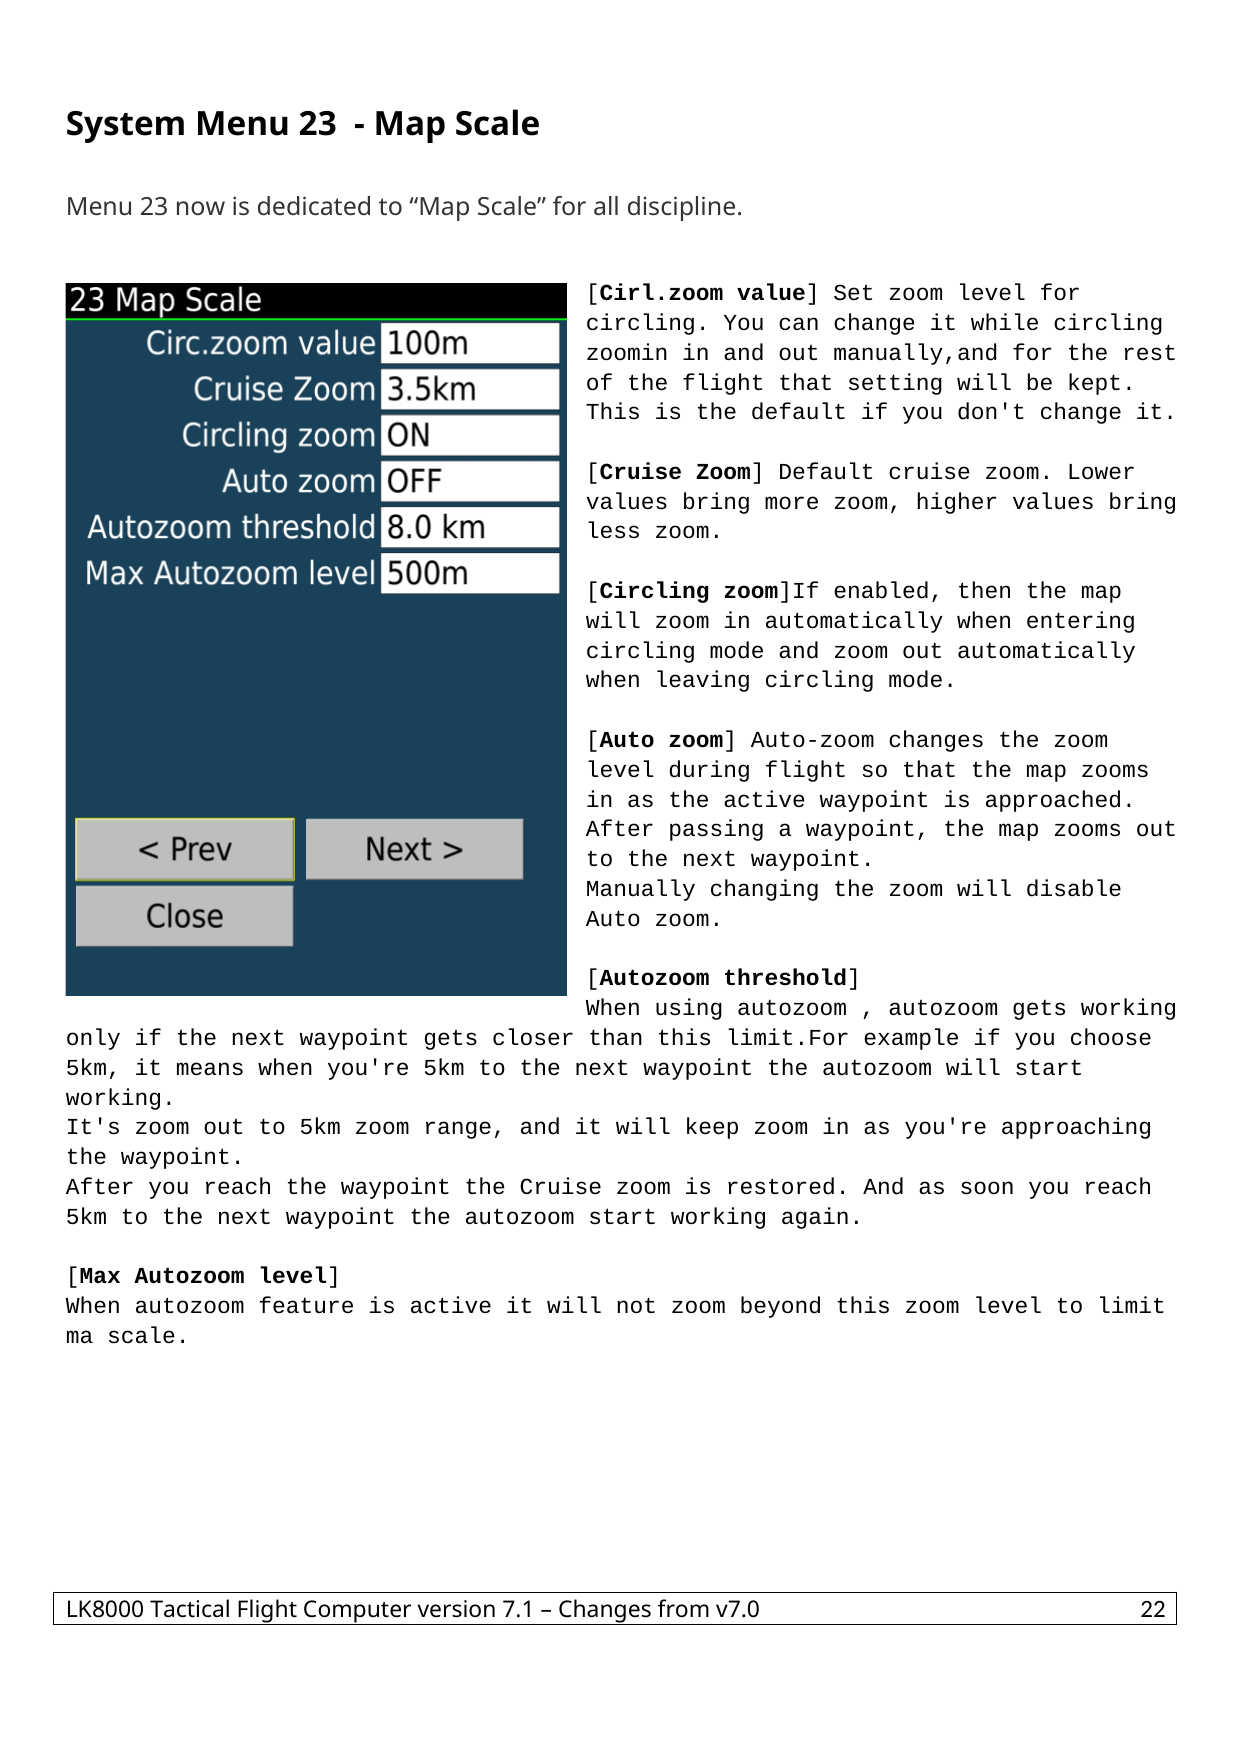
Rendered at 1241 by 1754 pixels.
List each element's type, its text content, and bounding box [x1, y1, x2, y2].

text [Auto zoom] Auto-zoom changes the zoom level during flight so that the map zooms in as the active waypoint is approached. [567, 728, 1181, 814]
text It's zoom out to 5km zoom range, and it will keep zoom in as you're approaching the waypoint. [66, 1116, 1181, 1171]
text Menu 23 now is dedicated to “Map Scale” for all discipline. [66, 188, 1181, 222]
text [Cirl.zoom value] Set zoom level for circling. You can change it while circling zoomin in and out manually,and for the rest of the flight that setting will be kept. This is the default if you don't change it. [66, 282, 1181, 427]
text When using autozoom , autozoom gets working only if the next waypoint gets closer than this limit.For example if you choose 5km, it means when you're 5km to the next waypoint the autozoom will start working. [66, 997, 1181, 1112]
picture [65, 283, 567, 996]
text [Autozoom threshold] [567, 967, 1181, 993]
text [Cruise Zoom] Default cruise zoom. Lower values bring more zoom, higher values bring less zoom. [567, 460, 1181, 546]
text Manually changing the zoom will disable Auto zoom. [567, 877, 1181, 933]
text After passing a waypoint, the map zooms out to the next waypoint. [567, 818, 1181, 873]
text After you reach the waypoint the Cruise zoom is restored. And as soon you reach 5km to the next waypoint the autozoom start working again. [66, 1175, 1181, 1231]
text [Max Autozoom level] [66, 1265, 1181, 1291]
text When autozoom feature is active it will not zoom beyond this zoom level to limit ma scale. [66, 1294, 1181, 1350]
text [Circling zoom]If enabled, then the map will zoom in automatically when entering circling mode and zoom out automatically when leaving circling mode. [567, 579, 1181, 695]
subtitle System Menu 23 - Map Scale [66, 100, 1181, 145]
